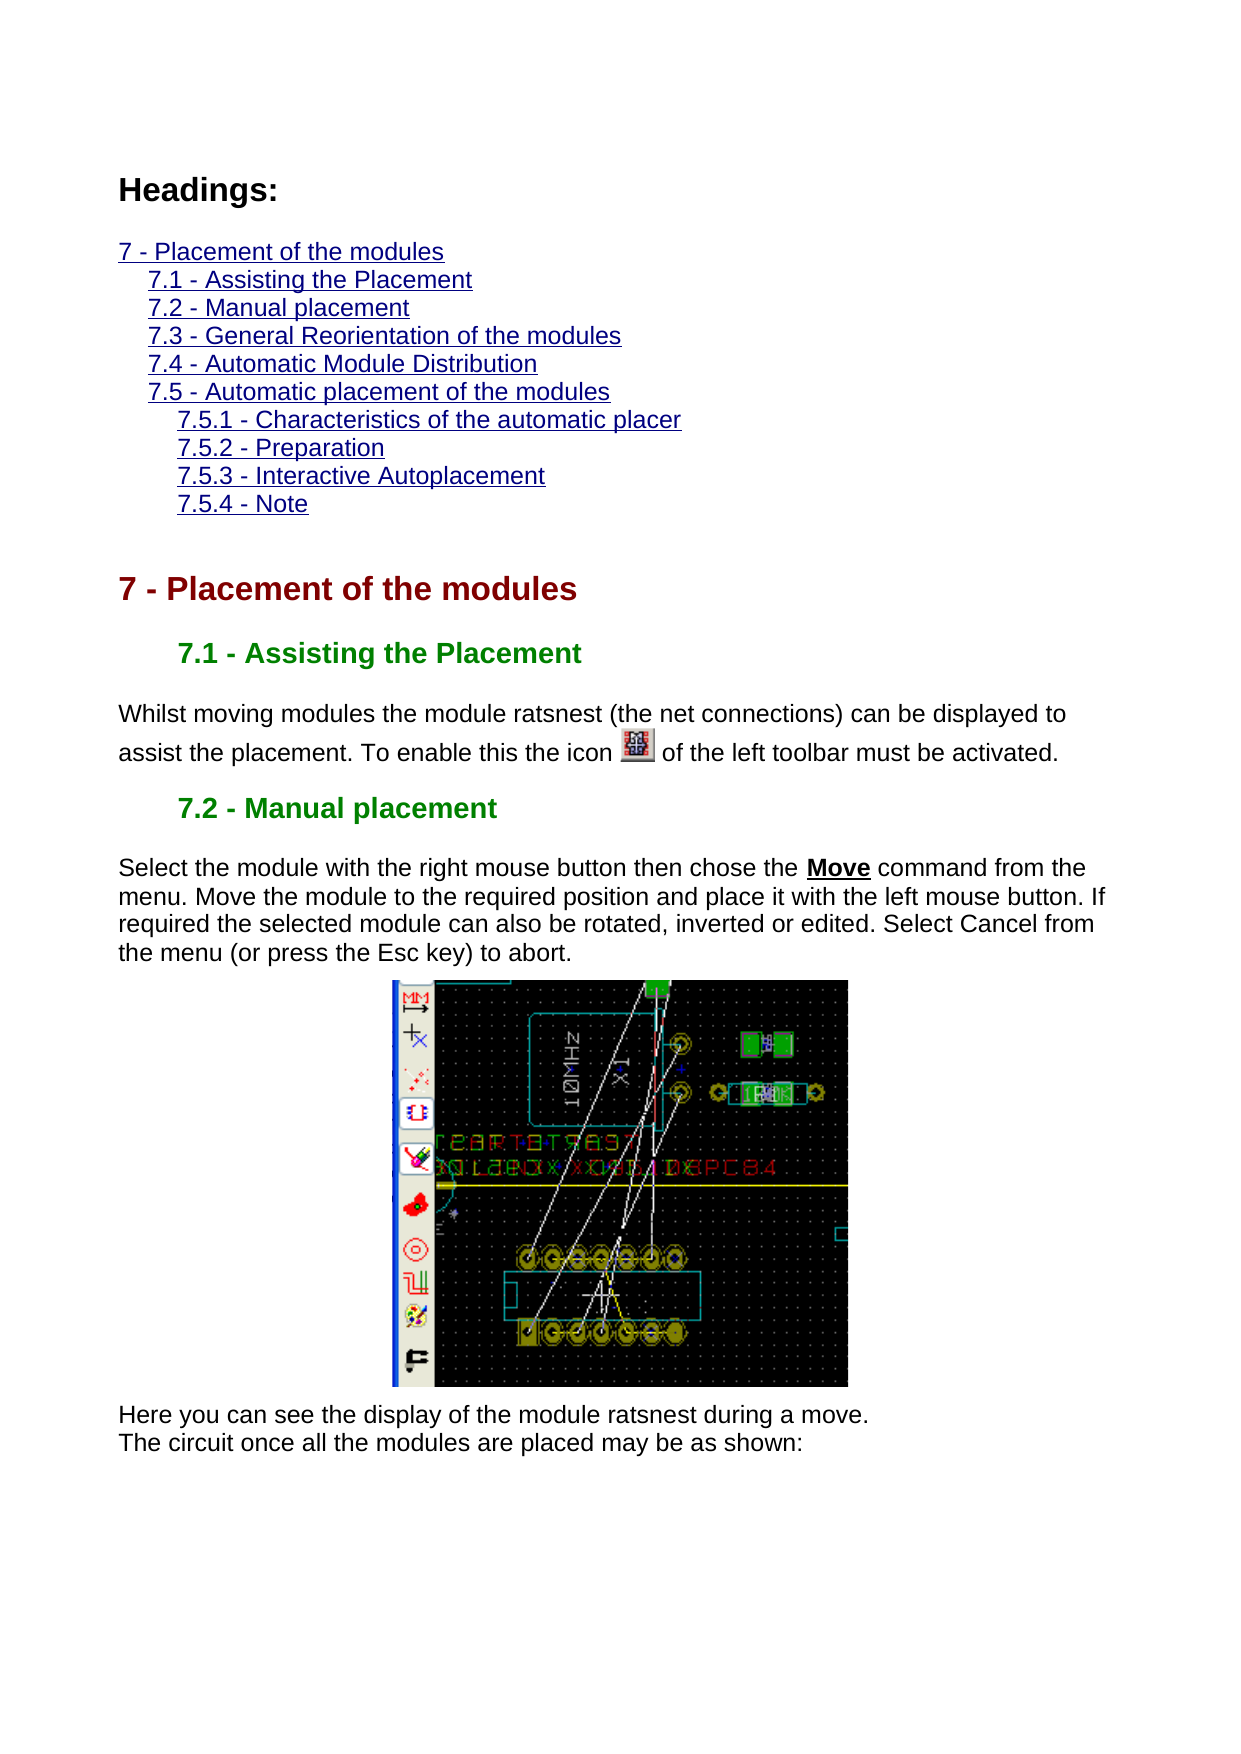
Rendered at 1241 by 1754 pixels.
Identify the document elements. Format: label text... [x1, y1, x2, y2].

text 7.5.1 - Characteristics of the automatic placer [177, 406, 1122, 434]
text The circuit once all the modules are placed may be as shown: [118, 1428, 1122, 1456]
text 7.5.4 - Note [177, 490, 1122, 518]
text 7.4 - Automatic Module Distribution [148, 350, 1122, 378]
subtitle Assisting the Placement [177, 637, 1122, 670]
text 7 - Placement of the modules [118, 238, 1122, 266]
text Here you can see the display of the module ratsnest during a move. [118, 1400, 1122, 1428]
subtitle Manual placement [177, 792, 1122, 825]
subtitle Placement of the modules [118, 571, 1122, 608]
subtitle Headings: [118, 171, 1122, 208]
text 7.3 - General Reorientation of the modules [148, 322, 1122, 350]
subtitle Select the module with the right mouse button then chose the Move command from the menu. Move the module to the required position and place it with the left mouse button. If required the selected module can also be rotated, inverted or edited. Select Cancel from the menu (or press the Esc key) to abort. [118, 854, 1122, 966]
text 7.2 - Manual placement [148, 294, 1122, 322]
text 7.5.2 - Preparation [177, 434, 1122, 462]
picture [392, 980, 849, 1387]
text 7.1 - Assisting the Placement [148, 266, 1122, 294]
text 7.5.3 - Interactive Autoplacement [177, 462, 1122, 490]
picture [620, 727, 655, 762]
text Whilst moving modules the module ratsnest (the net connections) can be displayed to assist the placement. To enable this the icon of the left toolbar must be activated. [118, 699, 1122, 767]
text 7.5 - Automatic placement of the modules [148, 378, 1122, 406]
